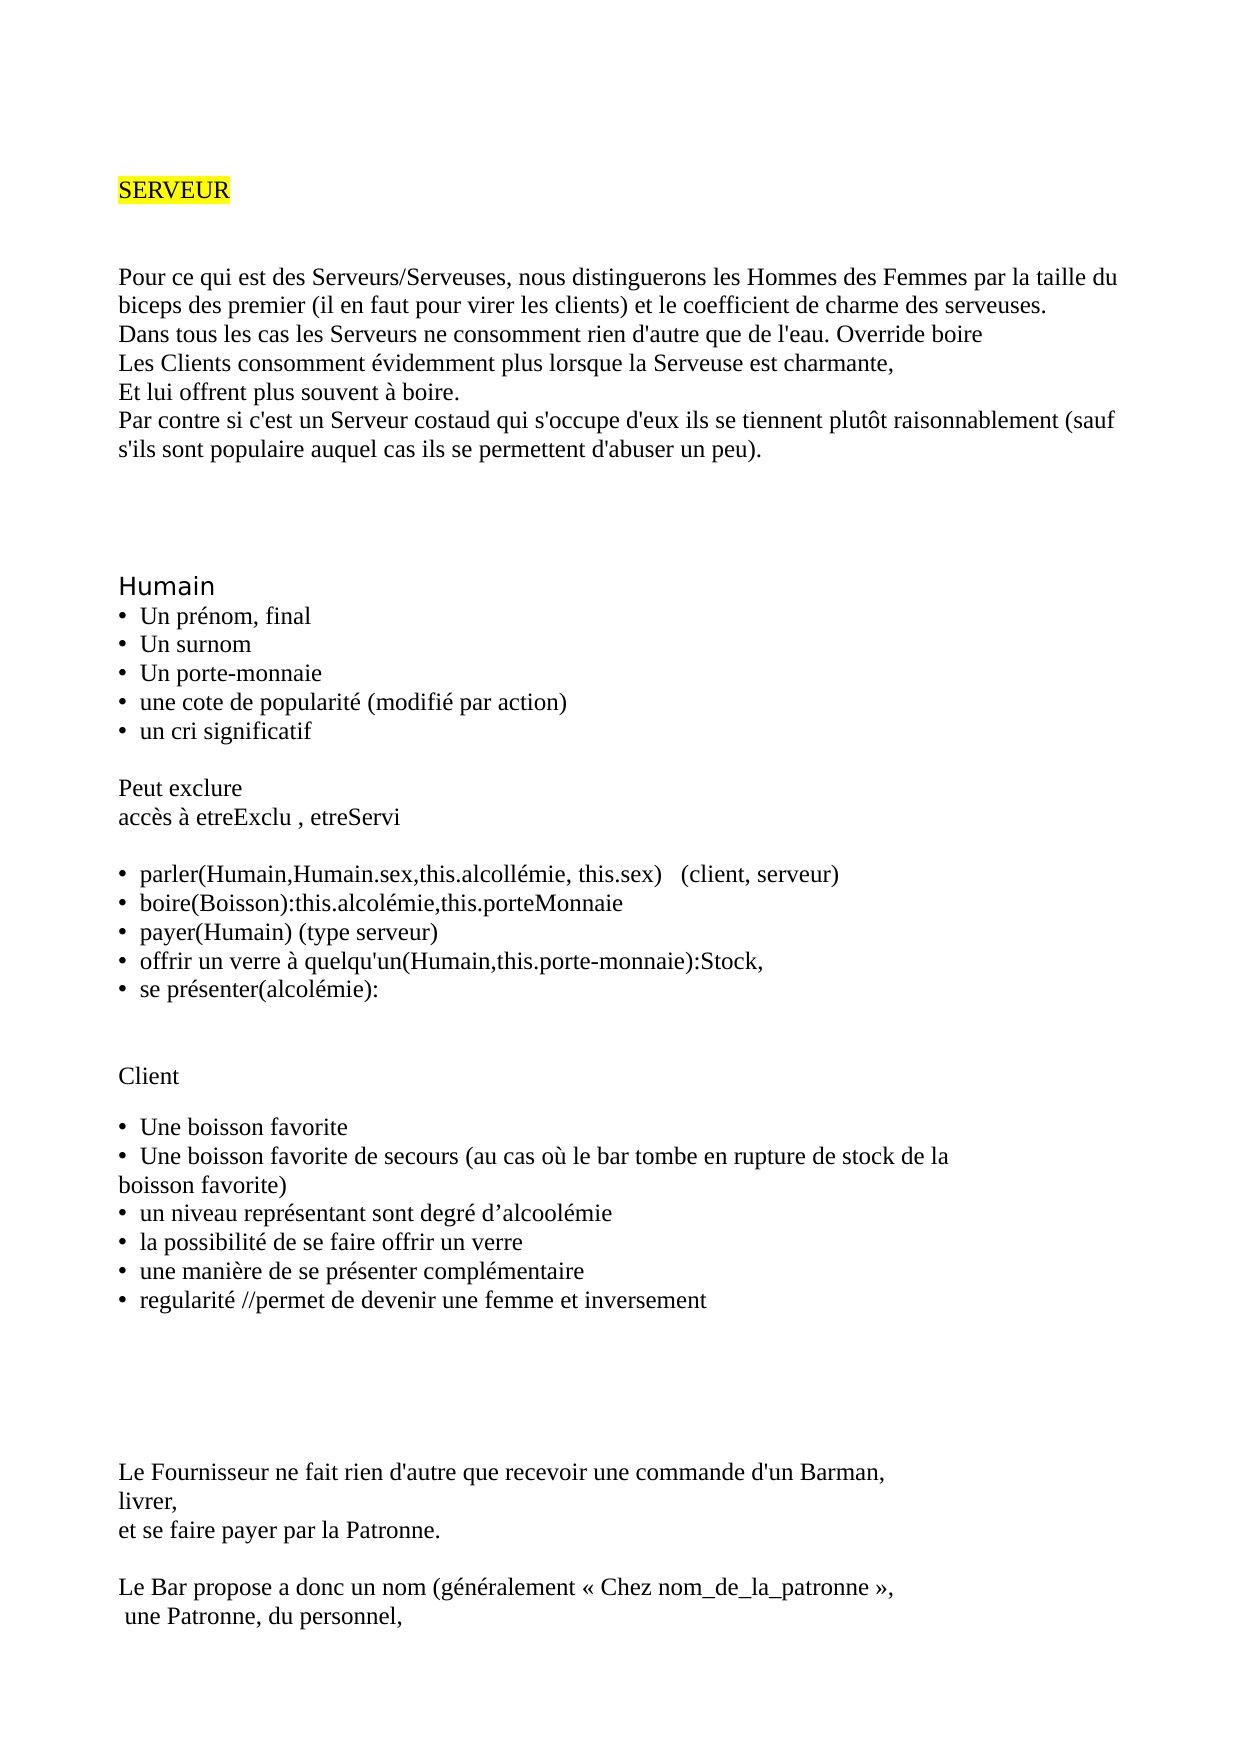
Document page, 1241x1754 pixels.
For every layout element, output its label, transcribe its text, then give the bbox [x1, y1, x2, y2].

text accès à etreExclu , etreServi [118, 802, 1122, 831]
text Client [118, 1061, 1122, 1089]
text Par contre si c'est un Serveur costaud qui s'occupe d'eux ils se tiennent plutôt raisonnablement (sauf s'ils sont populaire auquel cas ils se permettent d'abuser un peu). [118, 406, 1122, 463]
text • offrir un verre à quelqu'un(Humain,this.porte-monnaie):Stock, [118, 946, 1122, 974]
text • un cri significatif [118, 716, 1122, 744]
text • regularité //permet de devenir une femme et inversement [118, 1285, 1122, 1313]
text • parler(Humain,Humain.sex,this.alcollémie, this.sex) (client, serveur) [118, 859, 1122, 888]
text • Un surnom [118, 629, 1122, 658]
text • Une boisson favorite [118, 1112, 1122, 1141]
text • Un prénom, final [118, 601, 1122, 629]
text une Patronne, du personnel, [118, 1601, 1122, 1630]
text • un niveau représentant sont degré d’alcoolémie [118, 1198, 1122, 1227]
text • une cote de popularité (modifié par action) [118, 687, 1122, 716]
text livrer, [118, 1486, 1122, 1515]
text boisson favorite) [118, 1170, 1122, 1198]
text • se présenter(alcolémie): [118, 974, 1122, 1003]
text biceps des premier (il en faut pour virer les clients) et le coefficient de charme des serveuses. [118, 291, 1122, 319]
text Humain [118, 578, 1122, 601]
text SERVEUR [118, 176, 1122, 204]
text • Un porte-monnaie [118, 658, 1122, 687]
text Le Fournisseur ne fait rien d'autre que recevoir une commande d'un Barman, [118, 1457, 1122, 1486]
text • payer(Humain) (type serveur) [118, 917, 1122, 946]
text • Une boisson favorite de secours (au cas où le bar tombe en rupture de stock de la [118, 1141, 1122, 1170]
text Peut exclure [118, 773, 1122, 802]
text • boire(Boisson):this.alcolémie,this.porteMonnaie [118, 888, 1122, 917]
text Les Clients consomment évidemment plus lorsque la Serveuse est charmante, [118, 348, 1122, 377]
text Le Bar propose a donc un nom (généralement « Chez nom_de_la_patronne », [118, 1572, 1122, 1601]
text Et lui offrent plus souvent à boire. [118, 377, 1122, 406]
text Dans tous les cas les Serveurs ne consomment rien d'autre que de l'eau. Override boire [118, 319, 1122, 348]
text et se faire payer par la Patronne. [118, 1515, 1122, 1543]
text • une manière de se présenter complémentaire [118, 1256, 1122, 1285]
text • la possibilité de se faire offrir un verre [118, 1227, 1122, 1256]
text Pour ce qui est des Serveurs/Serveuses, nous distinguerons les Hommes des Femmes par la taille du [118, 262, 1122, 291]
